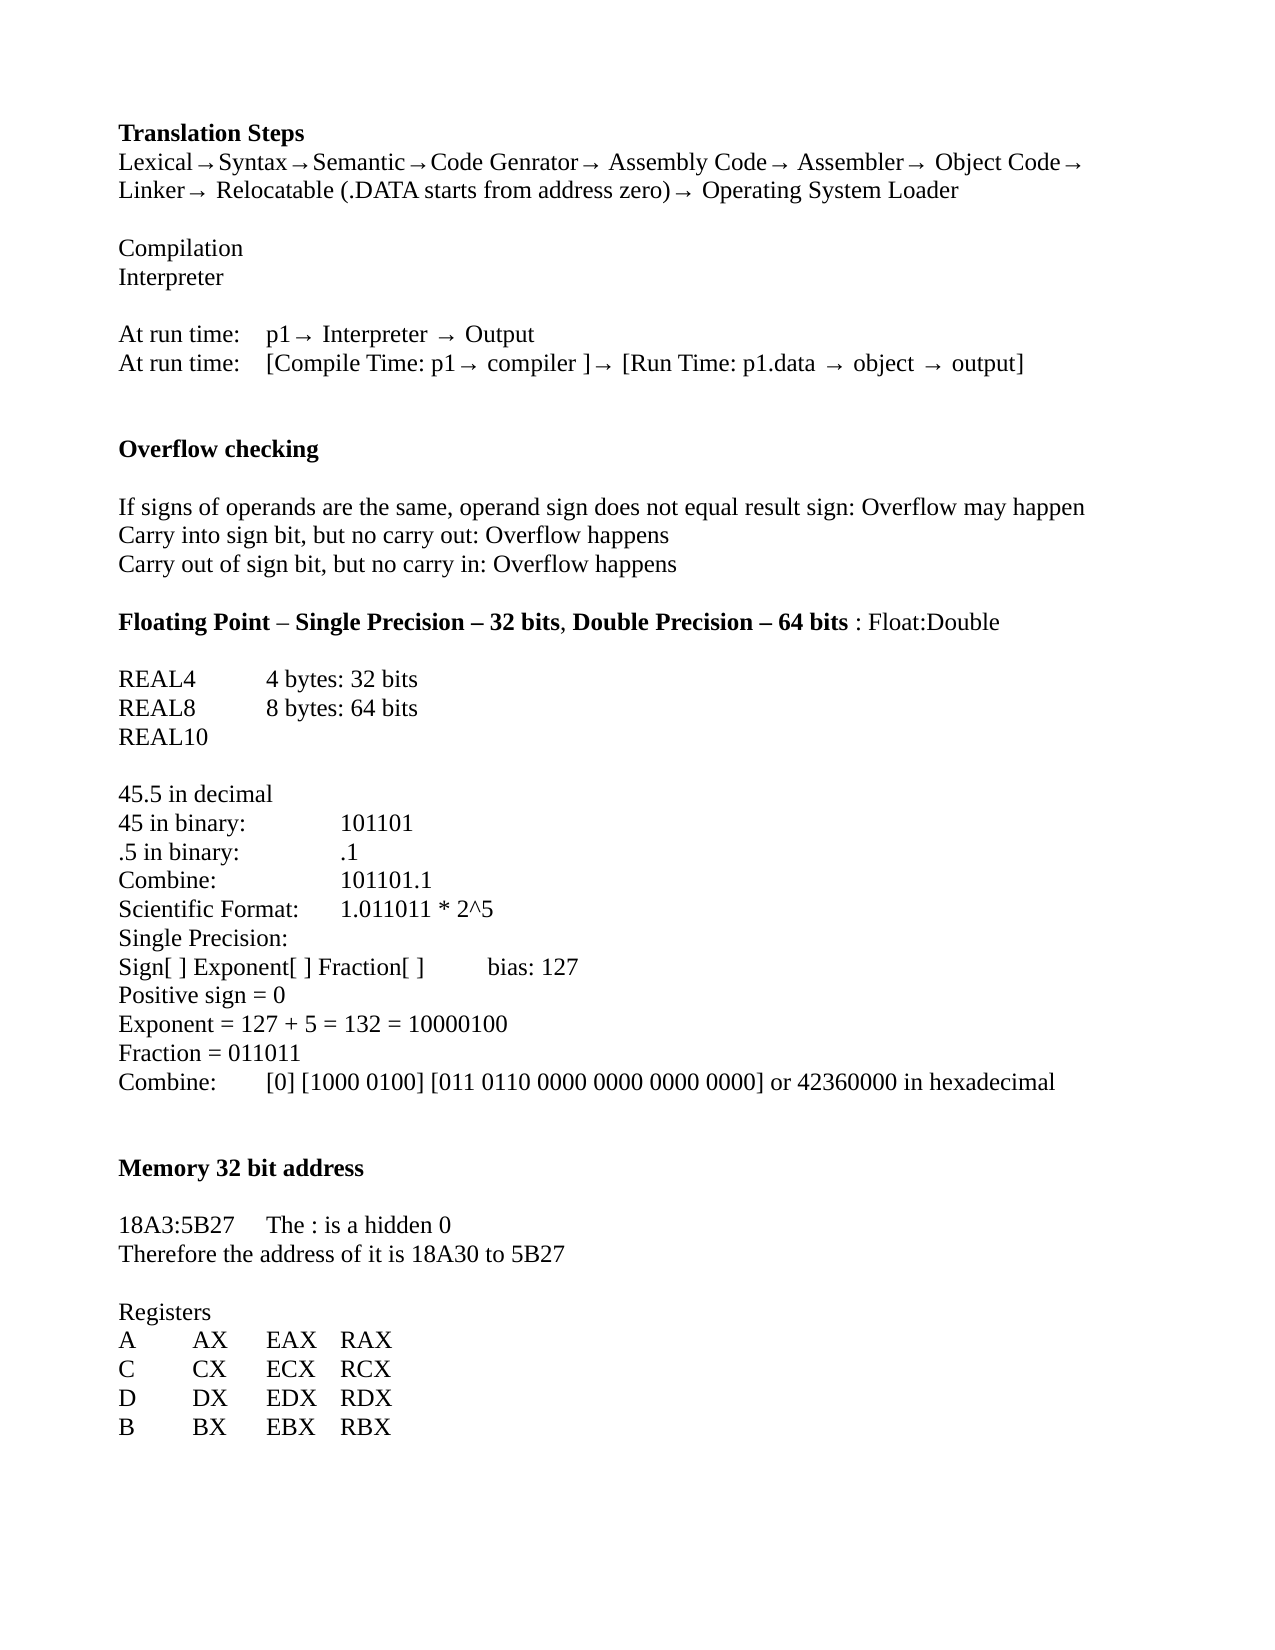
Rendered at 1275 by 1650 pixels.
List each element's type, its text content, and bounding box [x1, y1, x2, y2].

text Therefore the address of it is 18A30 to 5B27 [118, 1239, 1157, 1268]
text Positive sign = 0 [118, 981, 1157, 1009]
text Carry out of sign bit, but no carry in: Overflow happens [118, 549, 1157, 578]
text Lexical→Syntax→Semantic→Code Genrator→ Assembly Code→ Assembler→ Object Code→ Linker→ Relocatable (.DATA starts from address zero)→ Operating System Loader [118, 147, 1157, 204]
text Registers [118, 1297, 1157, 1326]
text At run time: p1→ Interpreter → Output [118, 319, 1157, 348]
text REAL10 [118, 722, 1157, 751]
text C CX ECX RCX [118, 1354, 1157, 1383]
text Floating Point – Single Precision – 32 bits, Double Precision – 64 bits : Float:Double [118, 607, 1157, 636]
text 45.5 in decimal [118, 779, 1157, 808]
text Combine: 101101.1 [118, 866, 1157, 894]
text .5 in binary: .1 [118, 837, 1157, 866]
text 45 in binary: 101101 [118, 808, 1157, 837]
text A AX EAX RAX [118, 1326, 1157, 1354]
text Combine: [0] [1000 0100] [011 0110 0000 0000 0000 0000] or 42360000 in hexadecimal [118, 1067, 1157, 1096]
text 18A3:5B27 The : is a hidden 0 [118, 1211, 1157, 1239]
text Carry into sign bit, but no carry out: Overflow happens [118, 521, 1157, 549]
text REAL4 4 bytes: 32 bits [118, 664, 1157, 693]
text B BX EBX RBX [118, 1412, 1157, 1441]
text Translation Steps [118, 118, 1157, 147]
text D DX EDX RDX [118, 1383, 1157, 1412]
text Sign[ ] Exponent[ ] Fraction[ ] bias: 127 [118, 952, 1157, 981]
text Scientific Format: 1.011011 * 2^5 [118, 894, 1157, 923]
text Exponent = 127 + 5 = 132 = 10000100 [118, 1009, 1157, 1038]
text Overflow checking [118, 434, 1157, 463]
text Single Precision: [118, 923, 1157, 952]
text Memory 32 bit address [118, 1153, 1157, 1182]
text Interpreter [118, 262, 1157, 291]
text If signs of operands are the same, operand sign does not equal result sign: Overflow may happen [118, 492, 1157, 521]
text At run time: [Compile Time: p1→ compiler ]→ [Run Time: p1.data → object → output] [118, 348, 1157, 377]
text REAL8 8 bytes: 64 bits [118, 693, 1157, 722]
text Fraction = 011011 [118, 1038, 1157, 1067]
text Compilation [118, 233, 1157, 262]
